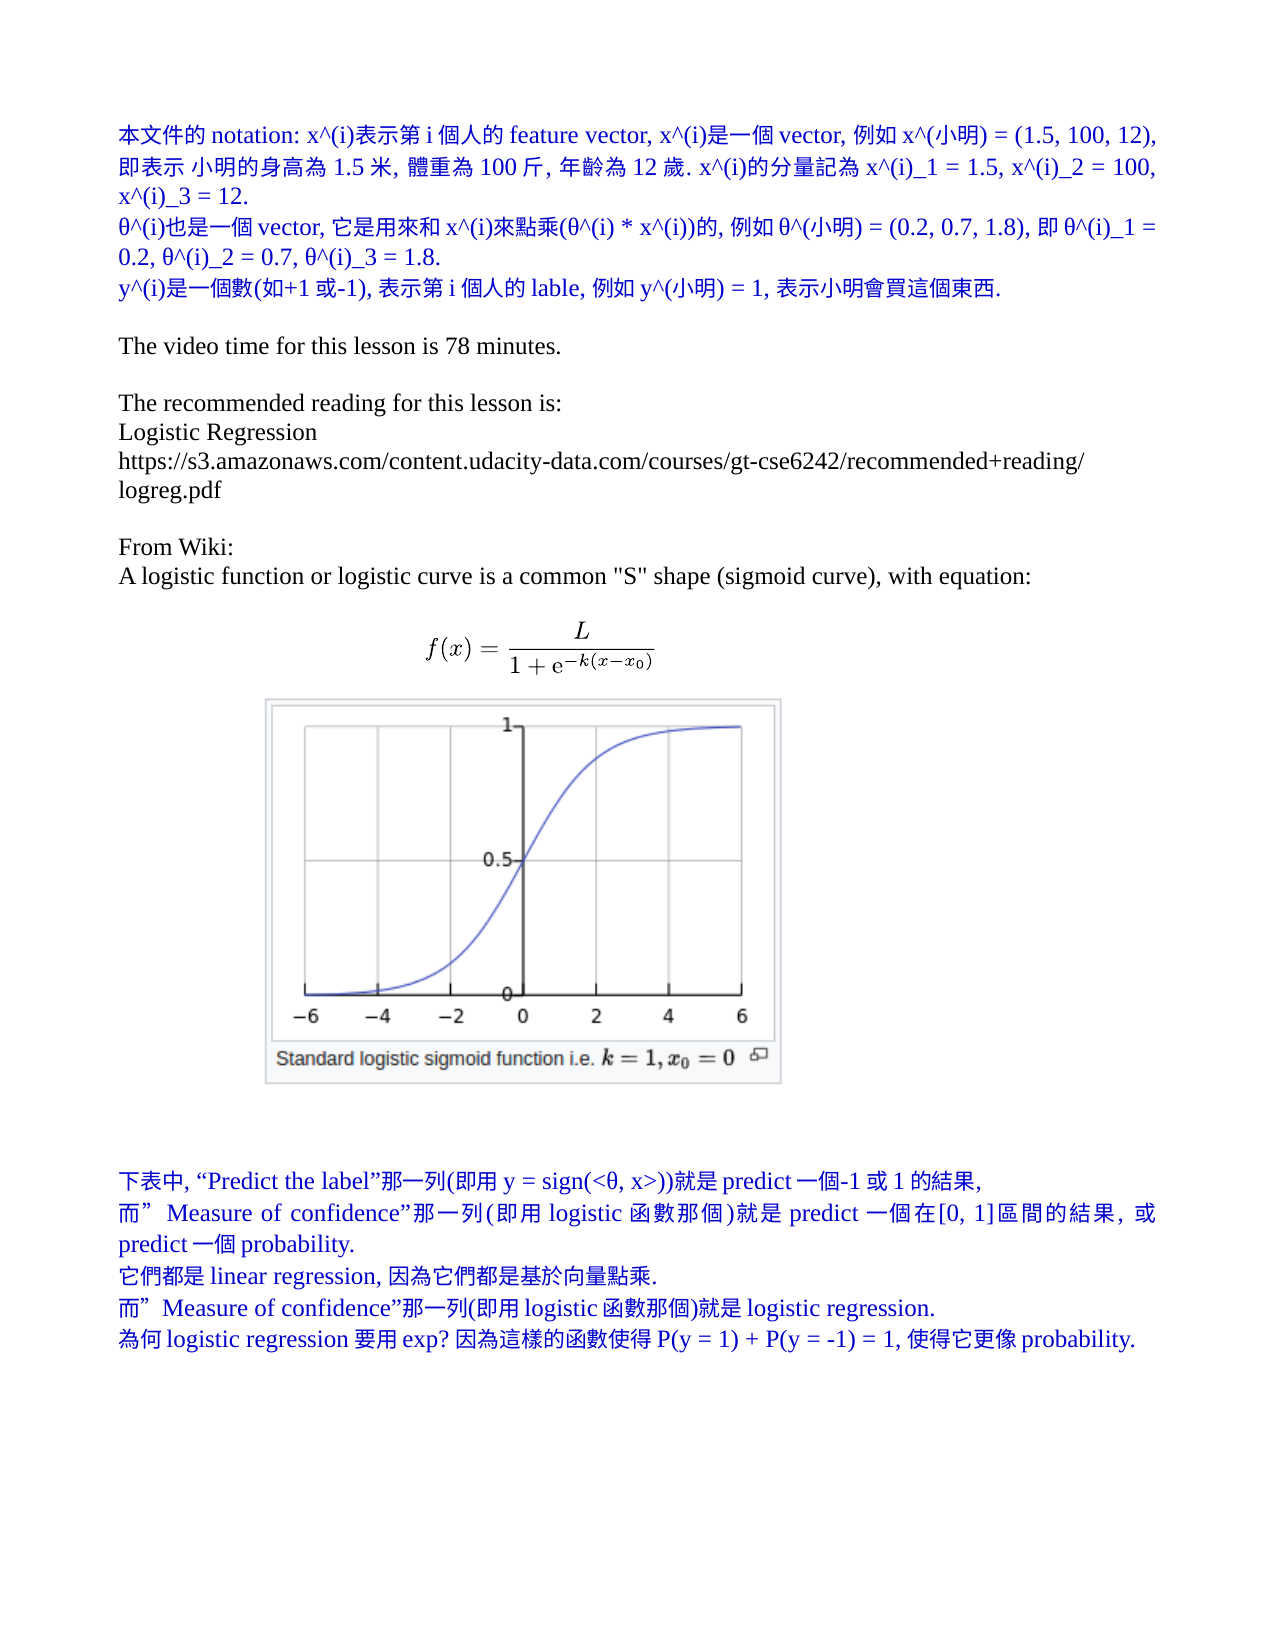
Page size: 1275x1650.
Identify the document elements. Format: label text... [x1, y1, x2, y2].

text θ^(i)也是一個vector, 它是用來和x^(i)來點乘(θ^(i) * x^(i))的, 例如θ^(小明) = (0.2, 0.7, 1.8), 即θ^(i)_1 = 0.2, θ^(i)_2 = 0.7, θ^(i)_3 = 1.8. [118, 210, 1157, 271]
text 而”Measure of confidence”那一列(即用logistic函數那個)就是logistic regression. [118, 1291, 1157, 1322]
text https://s3.amazonaws.com/content.udacity-data.com/courses/gt-cse6242/recommended+reading/logreg.pdf [118, 446, 1157, 503]
text From Wiki: [118, 532, 1157, 561]
text The recommended reading for this lesson is: [118, 388, 1157, 417]
text 它們都是linear regression, 因為它們都是基於向量點乘. [118, 1259, 1157, 1291]
text Logistic Regression [118, 417, 1157, 446]
picture [259, 691, 785, 1089]
text 本文件的notation: x^(i)表示第i個人的feature vector, x^(i)是一個vector, 例如x^(小明) = (1.5, 100, 12), 即表示 小明的身高為1.5米, 體重為100斤, 年齡為12歲. x^(i)的分量記為x^(i)_1 = 1.5, x^(i)_2 = 100, x^(i)_3 = 12. [118, 118, 1157, 210]
text The video time for this lesson is 78 minutes. [118, 331, 1157, 360]
text 下表中, “Predict the label”那一列(即用y = sign(<θ, x>))就是predict一個-1或1的結果, [118, 1164, 1157, 1196]
text 為何logistic regression要用exp? 因為這樣的函數使得P(y = 1) + P(y = -1) = 1, 使得它更像probability. [118, 1322, 1157, 1354]
text y^(i)是一個數(如+1或-1), 表示第i個人的lable, 例如y^(小明) = 1, 表示小明會買這個東西. [118, 271, 1157, 302]
text A logistic function or logistic curve is a common "S" shape (sigmoid curve), with equation: [118, 561, 1157, 590]
text 而”Measure of confidence”那一列(即用logistic函數那個)就是predict一個在[0, 1]區間的結果, 或predict一個probability. [118, 1196, 1157, 1259]
